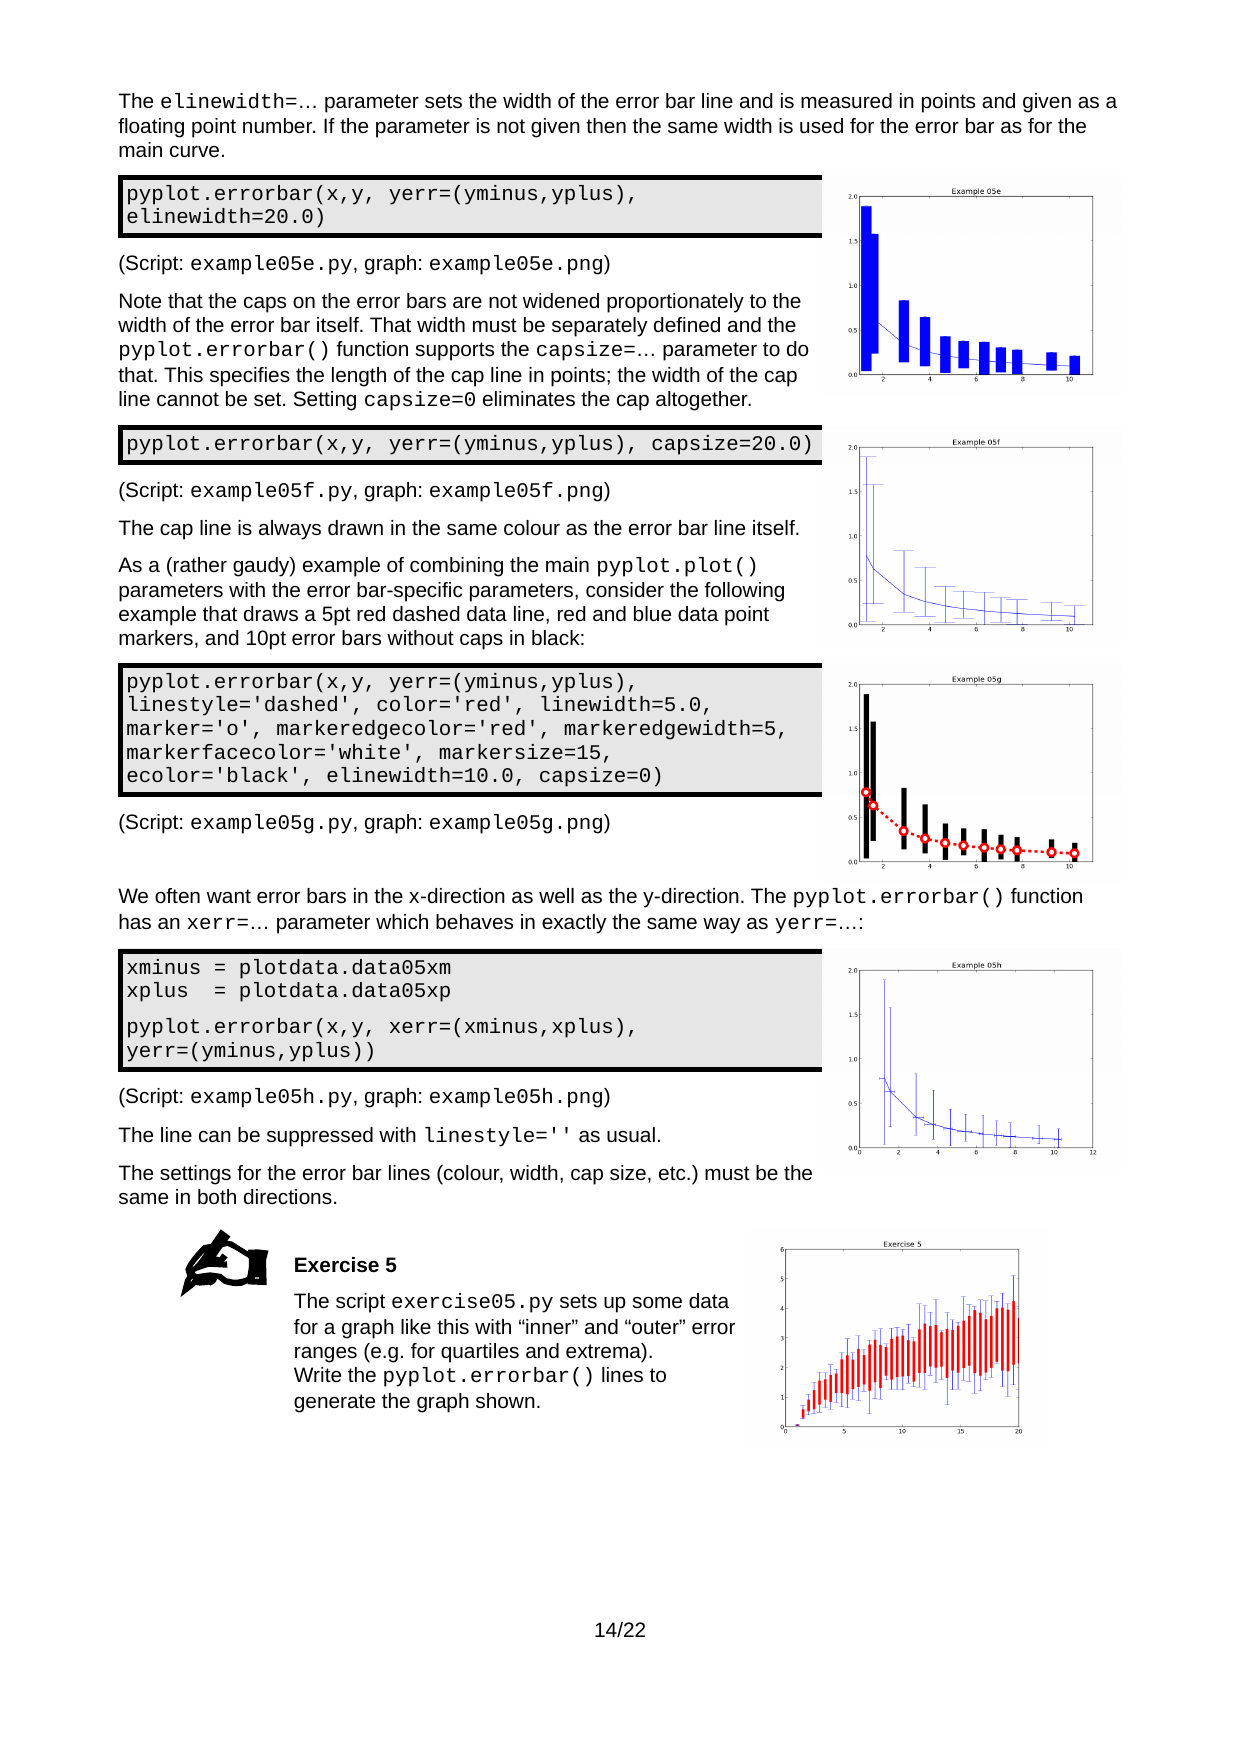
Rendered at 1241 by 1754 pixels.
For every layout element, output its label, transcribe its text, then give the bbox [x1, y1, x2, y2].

subtitle Note that the caps on the error bars are not widened proportionately to the width of the error bar itself. That width must be separately defined and the pyplot.errorbar() function supports the capsize=… parameter to do that. This specifies the length of the cap line in points; the width of the cap line cannot be set. Setting capsize=0 eliminates the cap altogether. [118, 289, 1122, 413]
subtitle The line can be suppressed with linestyle='' as usual. [118, 1123, 822, 1148]
subtitle We often want error bars in the x‑direction as well as the y‑direction. The pyplot.errorbar() function has an xerr=… parameter which behaves in exactly the same way as yerr=…: [118, 884, 1122, 936]
subtitle (Script: example05g.py, graph: example05g.png) [118, 809, 822, 835]
subtitle pyplot.errorbar(x,y, yerr=(yminus,yplus), elinewidth=20.0) [123, 180, 822, 233]
subtitle The elinewidth=… parameter sets the width of the error bar line and is measured in points and given as a floating point number. If the parameter is not given then the same width is used for the error bar as for the main curve. [118, 88, 1122, 162]
subtitle pyplot.errorbar(x,y, yerr=(yminus,yplus), linestyle='dashed', color='red', linewidth=5.0, marker='o', markeredgecolor='red', markeredgewidth=5, markerfacecolor='white', markersize=15, ecolor='black', elinewidth=10.0, capsize=0) [123, 668, 822, 792]
subtitle (Script: example05e.py, graph: example05e.png) [118, 251, 822, 277]
subtitle The cap line is always drawn in the same colour as the error bar line itself. [118, 516, 822, 540]
subtitle The settings for the error bar lines (colour, width, cap size, etc.) must be the same in both directions. [118, 1161, 1122, 1209]
table_header  [177, 1228, 294, 1412]
table_header Exercise 5 The script exercise05.py sets up some data for a graph like this with “inner” and “outer” error ranges (e.g. for quartiles and extrema). Write the pyplot.errorbar() lines to generate the graph shown. [294, 1228, 748, 1412]
subtitle pyplot.errorbar(x,y, yerr=(yminus,yplus), capsize=20.0) [123, 430, 822, 460]
picture [822, 948, 1123, 1170]
picture [822, 662, 1123, 884]
picture [822, 174, 1123, 397]
subtitle xminus = plotdata.data05xm xplus = plotdata.data05xp [123, 954, 822, 1004]
picture [822, 425, 1123, 647]
picture [748, 1227, 1049, 1449]
subtitle (Script: example05f.py, graph: example05f.png) [118, 478, 822, 503]
subtitle pyplot.errorbar(x,y, xerr=(xminus,xplus), yerr=(yminus,yplus)) [123, 1008, 822, 1067]
subtitle As a (rather gaudy) example of combining the main pyplot.plot() parameters with the error bar-specific parameters, consider the following example that draws a 5pt red dashed data line, red and blue data point markers, and 10pt error bars without caps in black: [118, 552, 1122, 650]
subtitle (Script: example05h.py, graph: example05h.png) [118, 1084, 822, 1110]
